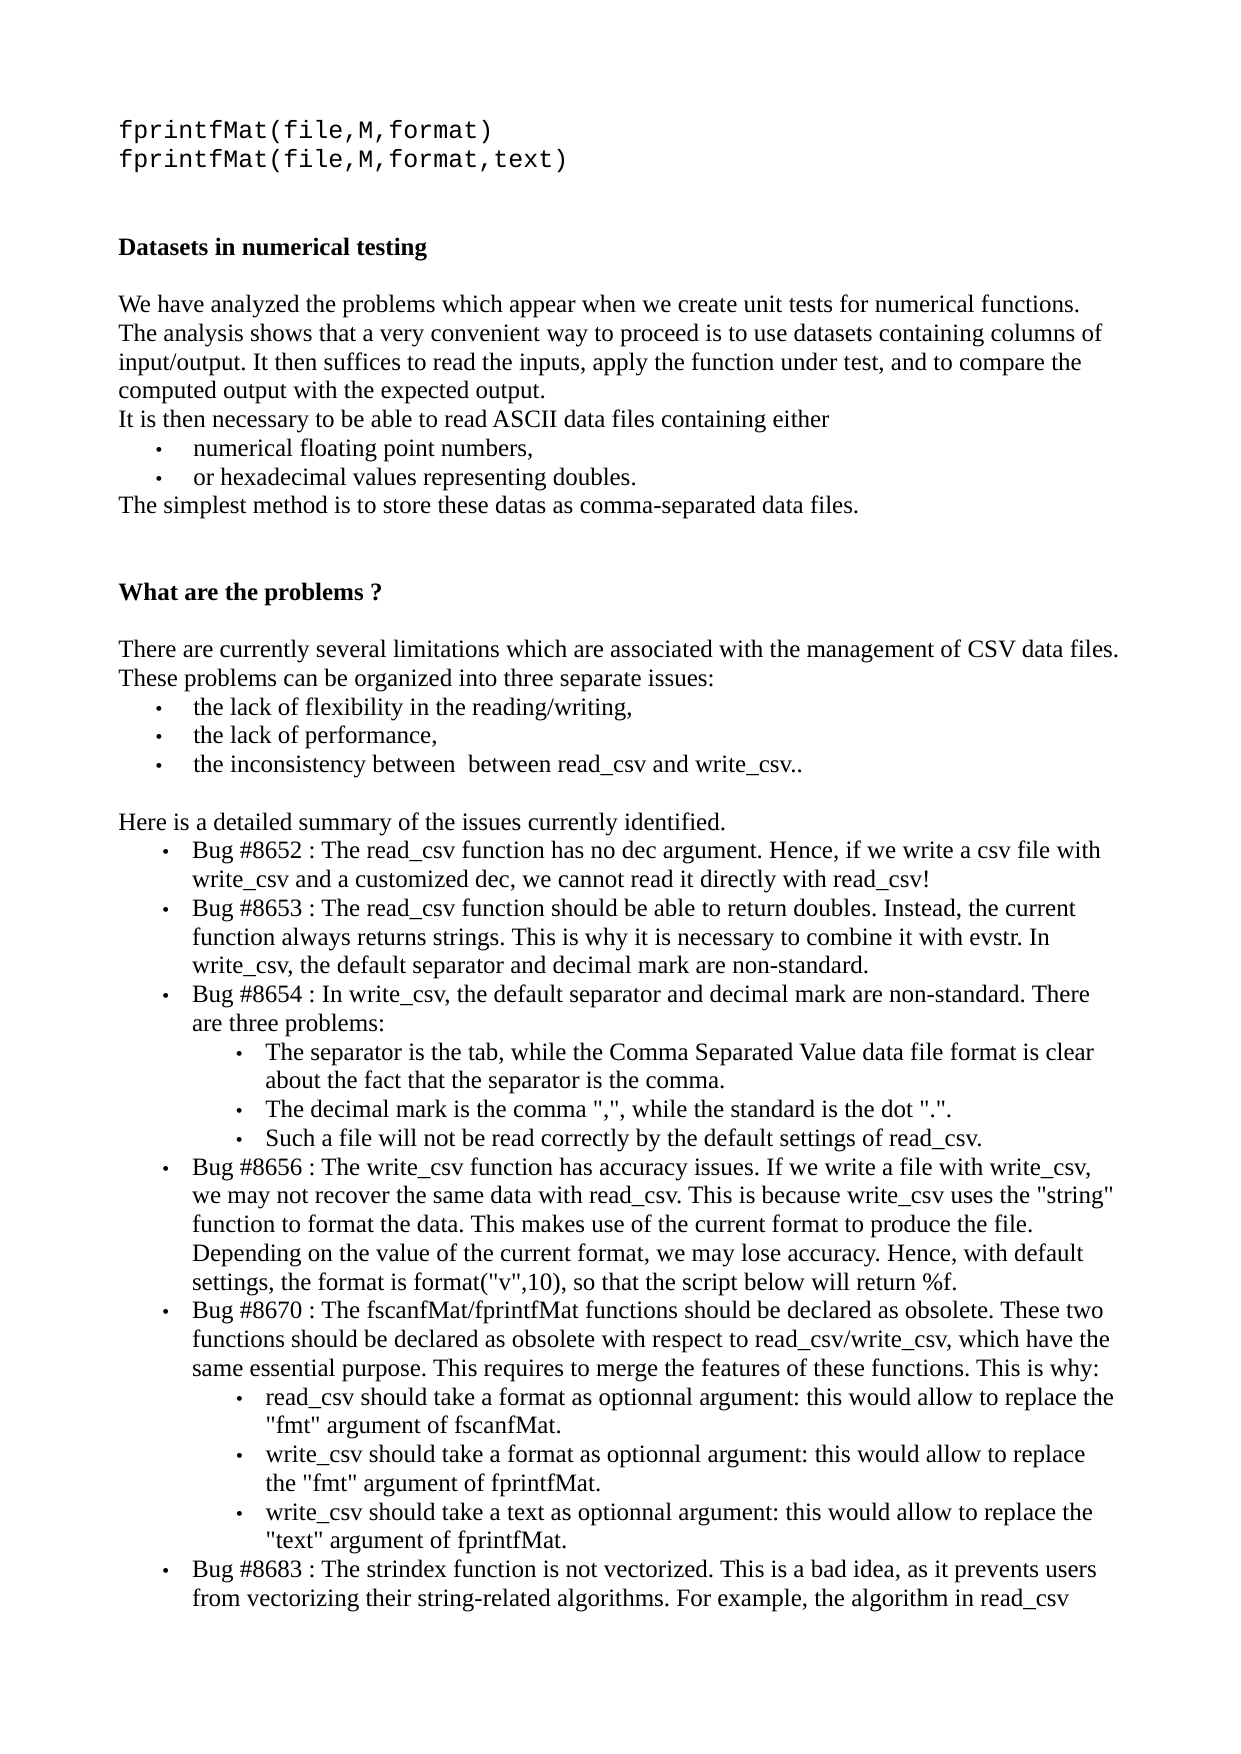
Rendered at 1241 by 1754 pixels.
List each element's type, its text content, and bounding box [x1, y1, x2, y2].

text Here is a detailed summary of the issues currently identified. [118, 807, 1122, 836]
list the lack of flexibility in the reading/writing, [156, 692, 1122, 721]
list Bug #8652 : The read_csv function has no dec argument. Hence, if we write a csv file with write_csv and a customized dec, we cannot read it directly with read_csv! [162, 836, 1122, 893]
list write_csv should take a text as optionnal argument: this would allow to replace the "text" argument of fprintfMat. [236, 1497, 1122, 1554]
list Bug #8683 : The strindex function is not vectorized. This is a bad idea, as it prevents users from vectorizing their string-related algorithms. For example, the algorithm in read_csv [162, 1554, 1122, 1612]
text Datasets in numerical testing [118, 232, 1122, 261]
list Bug #8654 : In write_csv, the default separator and decimal mark are non-standard. There are three problems: [162, 979, 1122, 1037]
list or hexadecimal values representing doubles. [156, 462, 1122, 491]
list Bug #8656 : The write_csv function has accuracy issues. If we write a file with write_csv, we may not recover the same data with read_csv. This is because write_csv uses the "string" function to format the data. This makes use of the current format to produce the file. Depending on the value of the current format, we may lose accuracy. Hence, with default settings, the format is format("v",10), so that the script below will return %f. [162, 1152, 1122, 1296]
text fprintfMat(file,M,format) [118, 118, 1122, 146]
list the inconsistency between between read_csv and write_csv.. [156, 749, 1122, 778]
list Bug #8653 : The read_csv function should be able to return doubles. Instead, the current function always returns strings. This is why it is necessary to combine it with evstr. In write_csv, the default separator and decimal mark are non-standard. [162, 893, 1122, 979]
text The simplest method is to store these datas as comma-separated data files. [118, 491, 1122, 519]
list Bug #8670 : The fscanfMat/fprintfMat functions should be declared as obsolete. These two functions should be declared as obsolete with respect to read_csv/write_csv, which have the same essential purpose. This requires to merge the features of these functions. This is why: [162, 1296, 1122, 1382]
list numerical floating point numbers, [156, 433, 1122, 462]
list the lack of performance, [156, 721, 1122, 749]
list write_csv should take a format as optionnal argument: this would allow to replace the "fmt" argument of fprintfMat. [236, 1439, 1122, 1497]
list The decimal mark is the comma ",", while the standard is the dot ".". [236, 1094, 1122, 1123]
list The separator is the tab, while the Comma Separated Value data file format is clear about the fact that the separator is the comma. [236, 1037, 1122, 1094]
text What are the problems ? [118, 577, 1122, 606]
list Such a file will not be read correctly by the default settings of read_csv. [236, 1123, 1122, 1152]
list read_csv should take a format as optionnal argument: this would allow to replace the "fmt" argument of fscanfMat. [236, 1382, 1122, 1439]
text It is then necessary to be able to read ASCII data files containing either [118, 404, 1122, 433]
text fprintfMat(file,M,format,text) [118, 146, 1122, 175]
text There are currently several limitations which are associated with the management of CSV data files. These problems can be organized into three separate issues: [118, 634, 1122, 692]
text We have analyzed the problems which appear when we create unit tests for numerical functions. The analysis shows that a very convenient way to proceed is to use datasets containing columns of input/output. It then suffices to read the inputs, apply the function under test, and to compare the computed output with the expected output. [118, 289, 1122, 404]
